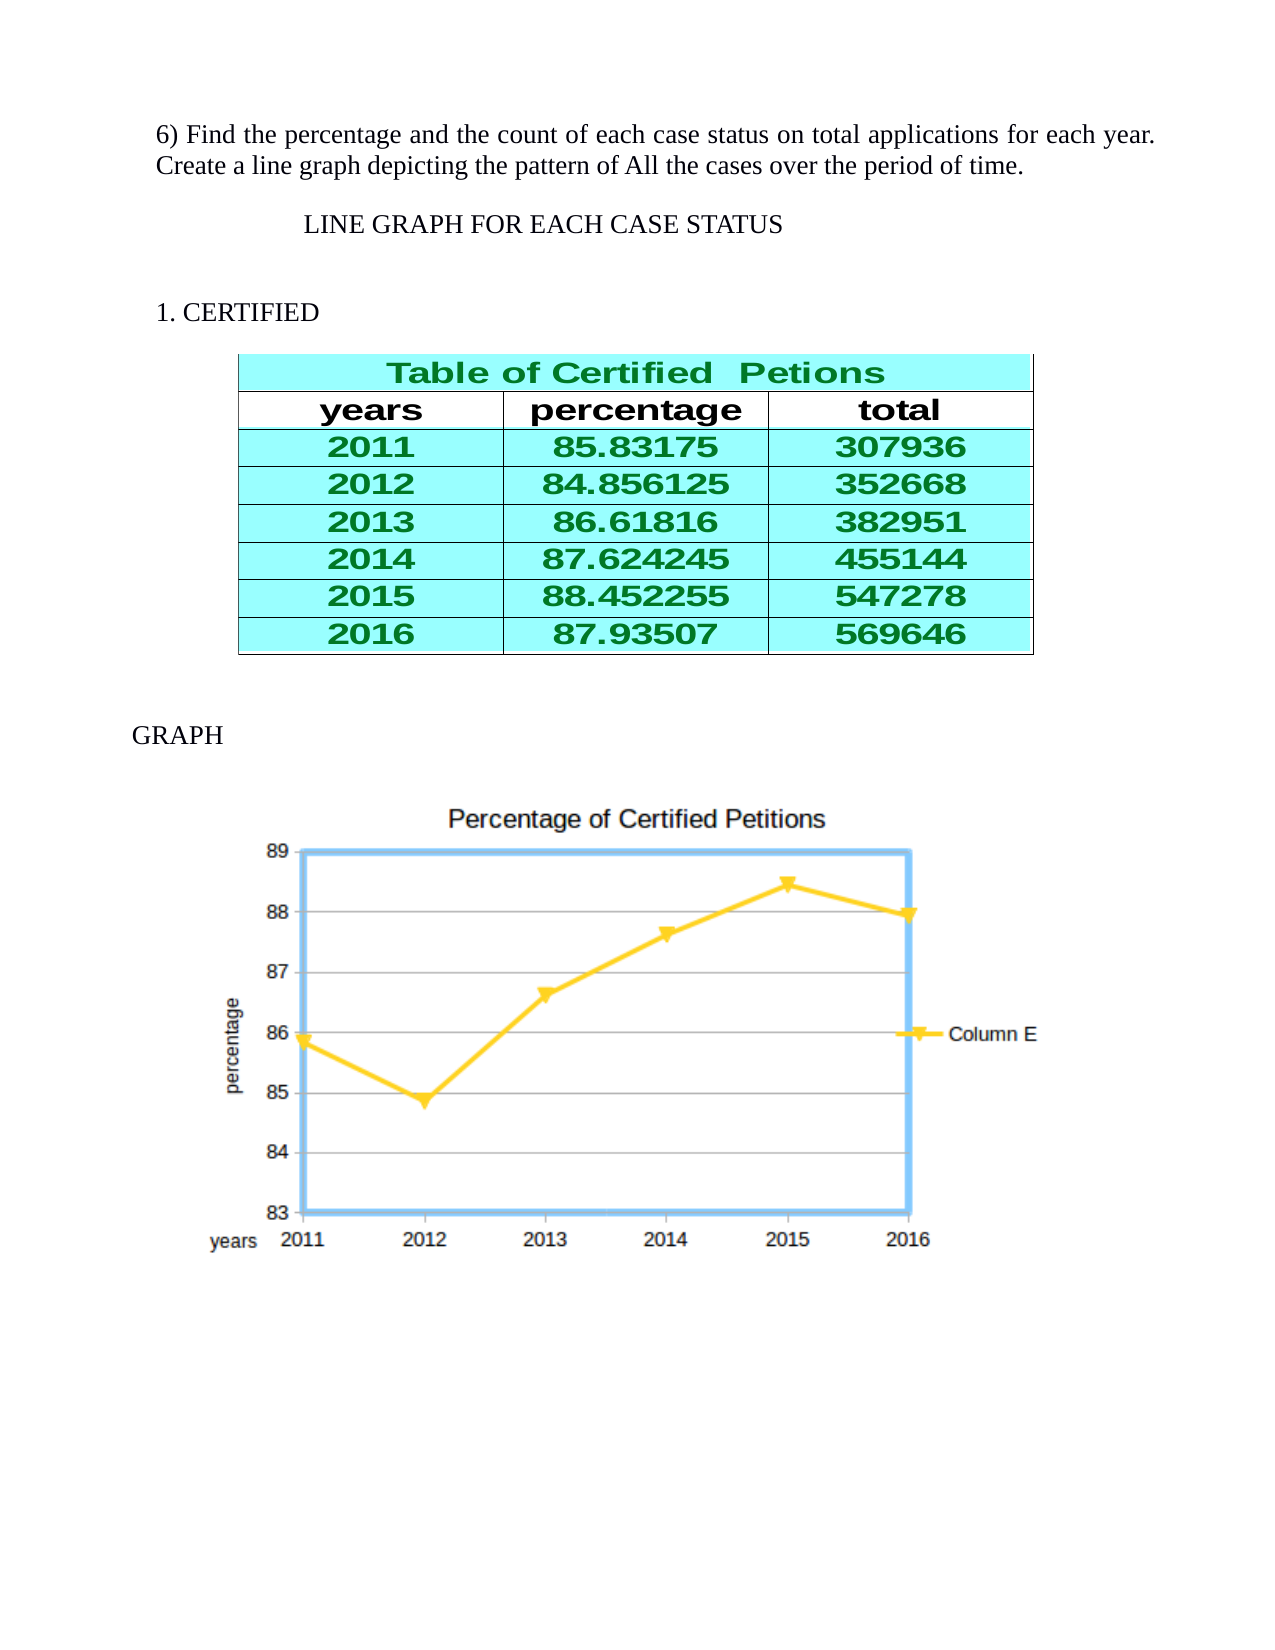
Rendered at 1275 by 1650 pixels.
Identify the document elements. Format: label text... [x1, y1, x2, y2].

picture [201, 778, 1074, 1270]
text LINE GRAPH FOR EACH CASE STATUS [156, 208, 1157, 239]
text GRAPH [118, 719, 1157, 750]
text 1. CERTIFIED [156, 296, 1157, 327]
text 6) Find the percentage and the count of each case status on total applications for each year. Create a line graph depicting the pattern of All the cases over the period of time. [156, 118, 1157, 180]
